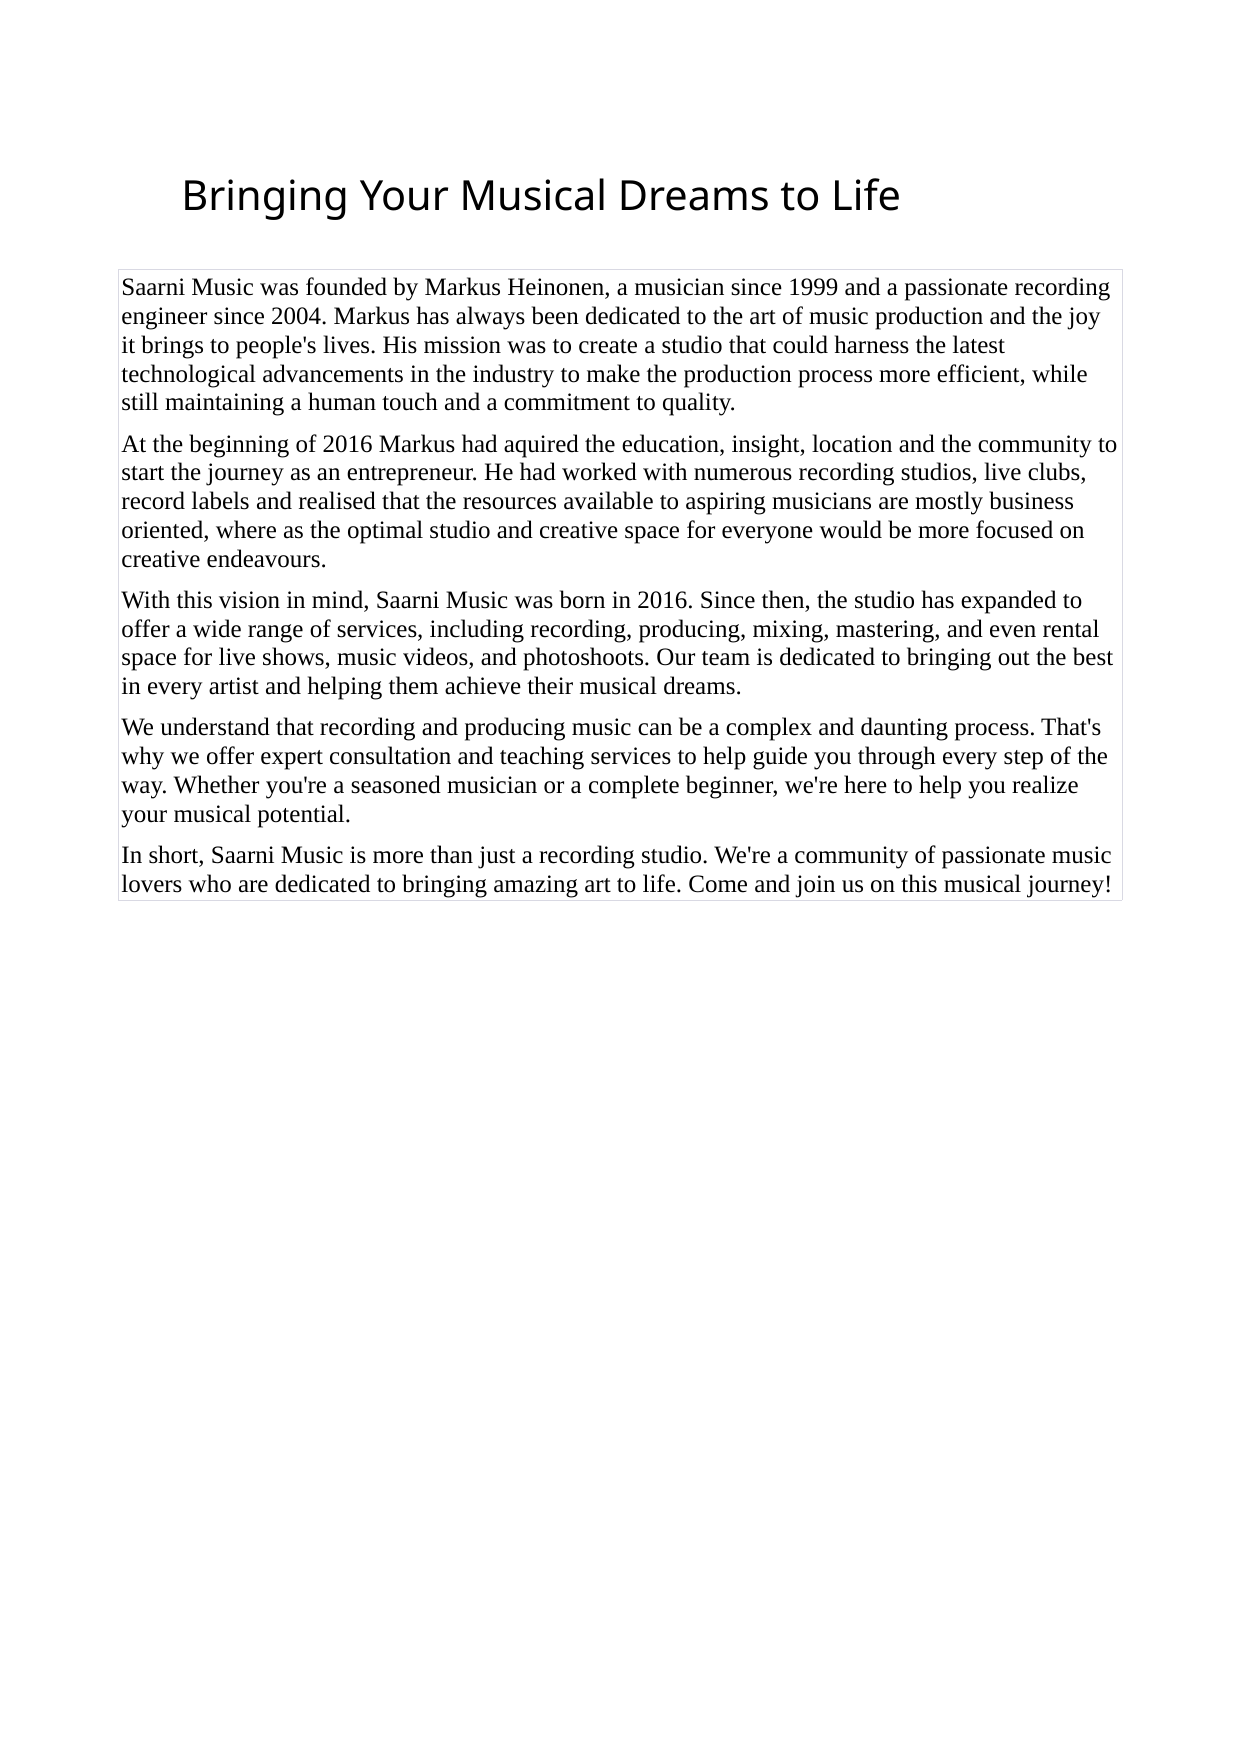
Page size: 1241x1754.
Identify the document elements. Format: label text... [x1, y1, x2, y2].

text At the beginning of 2016 Markus had aquired the education, insight, location and the community to start the journey as an entrepreneur. He had worked with numerous recording studios, live clubs, record labels and realised that the resources available to aspiring musicians are mostly business oriented, where as the optimal studio and creative space for everyone would be more focused on creative endeavours. [119, 426, 1122, 572]
text With this vision in mind, Saarni Music was born in 2016. Since then, the studio has expanded to offer a wide range of services, including recording, producing, mixing, mastering, and even rental space for live shows, music videos, and photoshoots. Our team is dedicated to bringing out the best in every artist and helping them achieve their musical dreams. [119, 582, 1122, 700]
text Saarni Music was founded by Markus Heinonen, a musician since 1999 and a passionate recording engineer since 2004. Markus has always been dedicated to the art of music production and the joy it brings to people's lives. His mission was to create a studio that could harness the latest technological advancements in the industry to make the production process more efficient, while still maintaining a human touch and a commitment to quality. [119, 270, 1122, 416]
text Bringing Your Musical Dreams to Life [181, 166, 1059, 222]
text We understand that recording and producing music can be a complex and daunting process. That's why we offer expert consultation and teaching services to help guide you through every step of the way. Whether you're a seasoned musician or a complete beginner, we're here to help you realize your musical potential. [119, 709, 1122, 827]
text In short, Saarni Music is more than just a recording studio. We're a community of passionate music lovers who are dedicated to bringing amazing art to life. Come and join us on this musical journey! [119, 837, 1122, 900]
